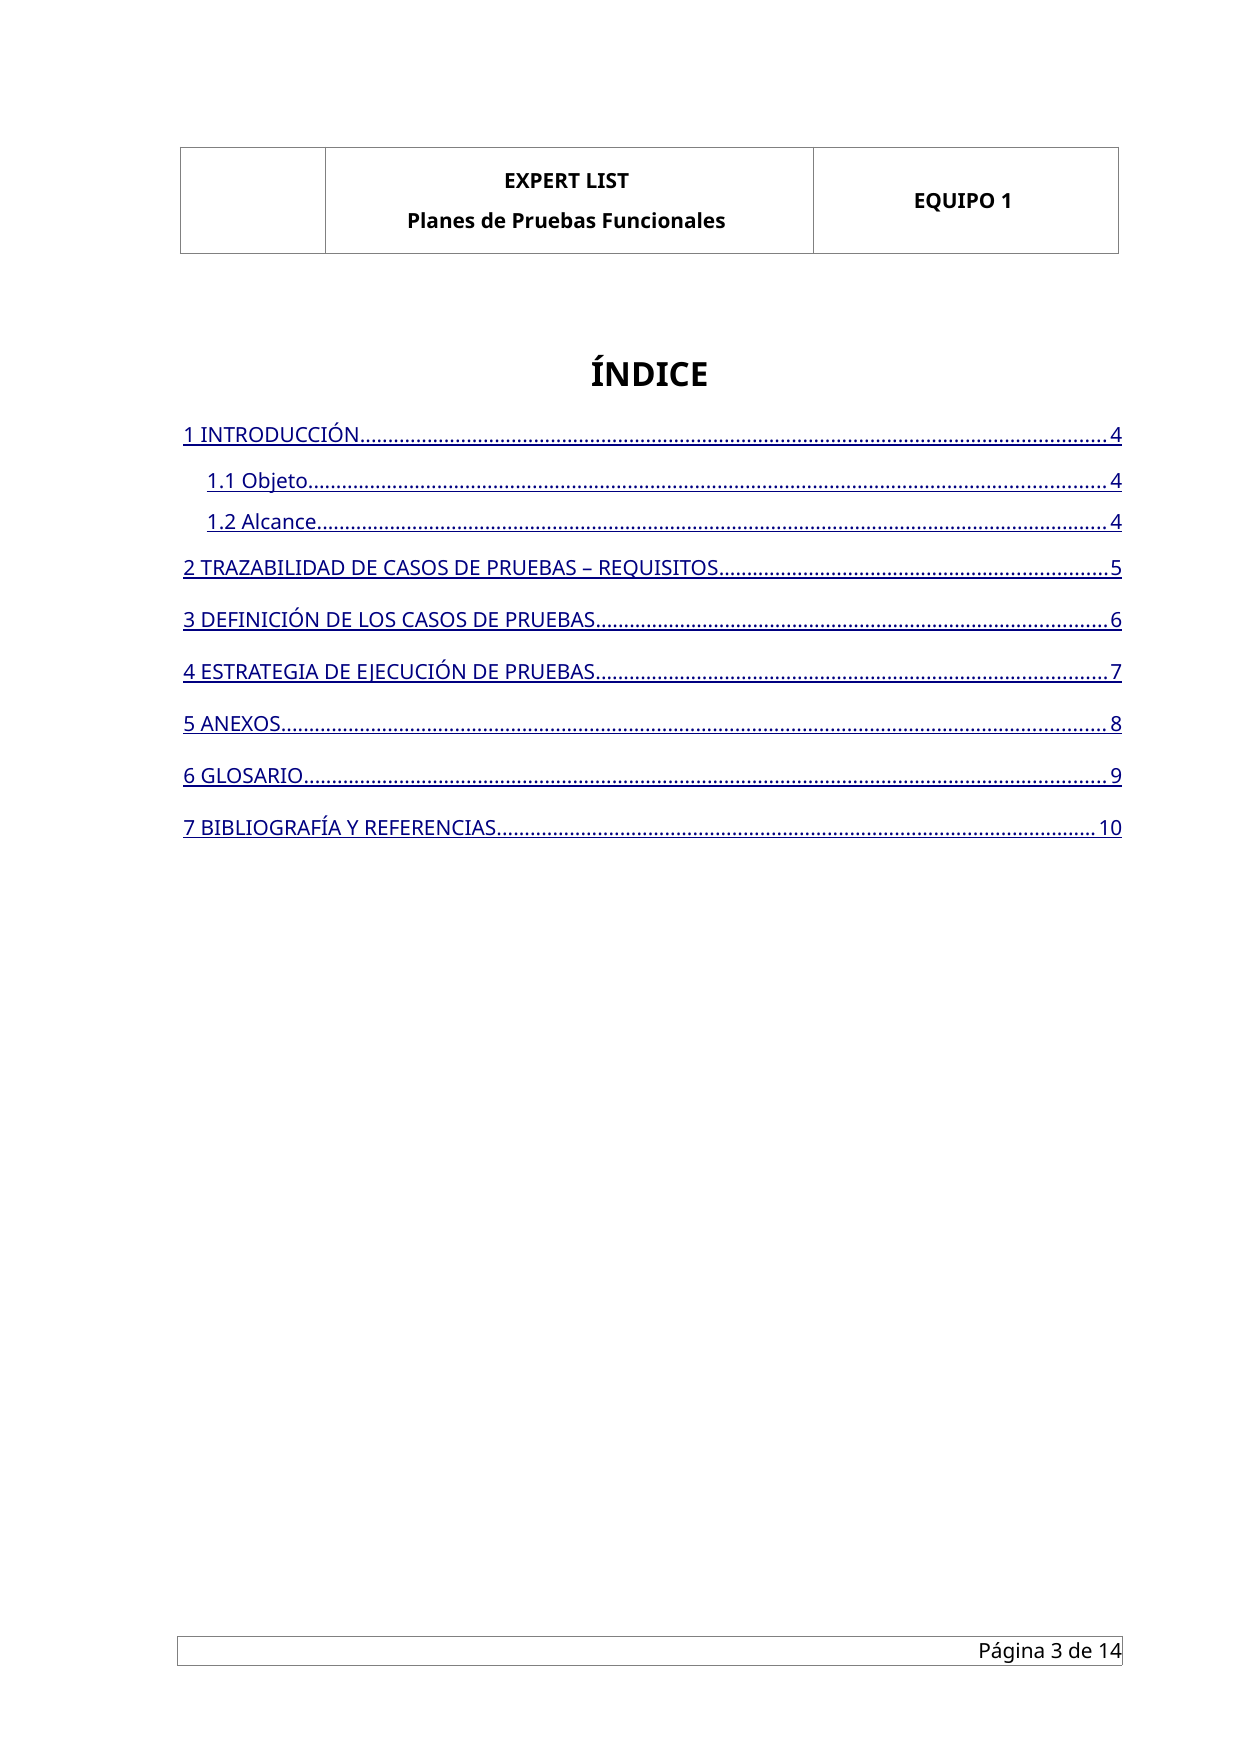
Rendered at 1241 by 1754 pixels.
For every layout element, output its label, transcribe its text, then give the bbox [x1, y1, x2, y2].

text 1 INTRODUCCIÓN 4 [183, 420, 1122, 444]
text 3 DEFINICIÓN DE LOS CASOS DE PRUEBAS 6 [183, 605, 1122, 629]
text 5 ANEXOS 8 [183, 709, 1122, 733]
text 4 ESTRATEGIA DE EJECUCIÓN DE PRUEBAS 7 [183, 657, 1122, 681]
text 7 BIBLIOGRAFÍA Y REFERENCIAS 10 [183, 813, 1122, 837]
text 6 GLOSARIO 9 [183, 761, 1122, 785]
text 2 TRAZABILIDAD DE CASOS DE PRUEBAS – REQUISITOS 5 [183, 553, 1122, 577]
text 1.1 Objeto 4 [207, 467, 1122, 491]
text 1.2 Alcance 4 [207, 507, 1122, 531]
subtitle ÍNDICE [177, 351, 1122, 396]
